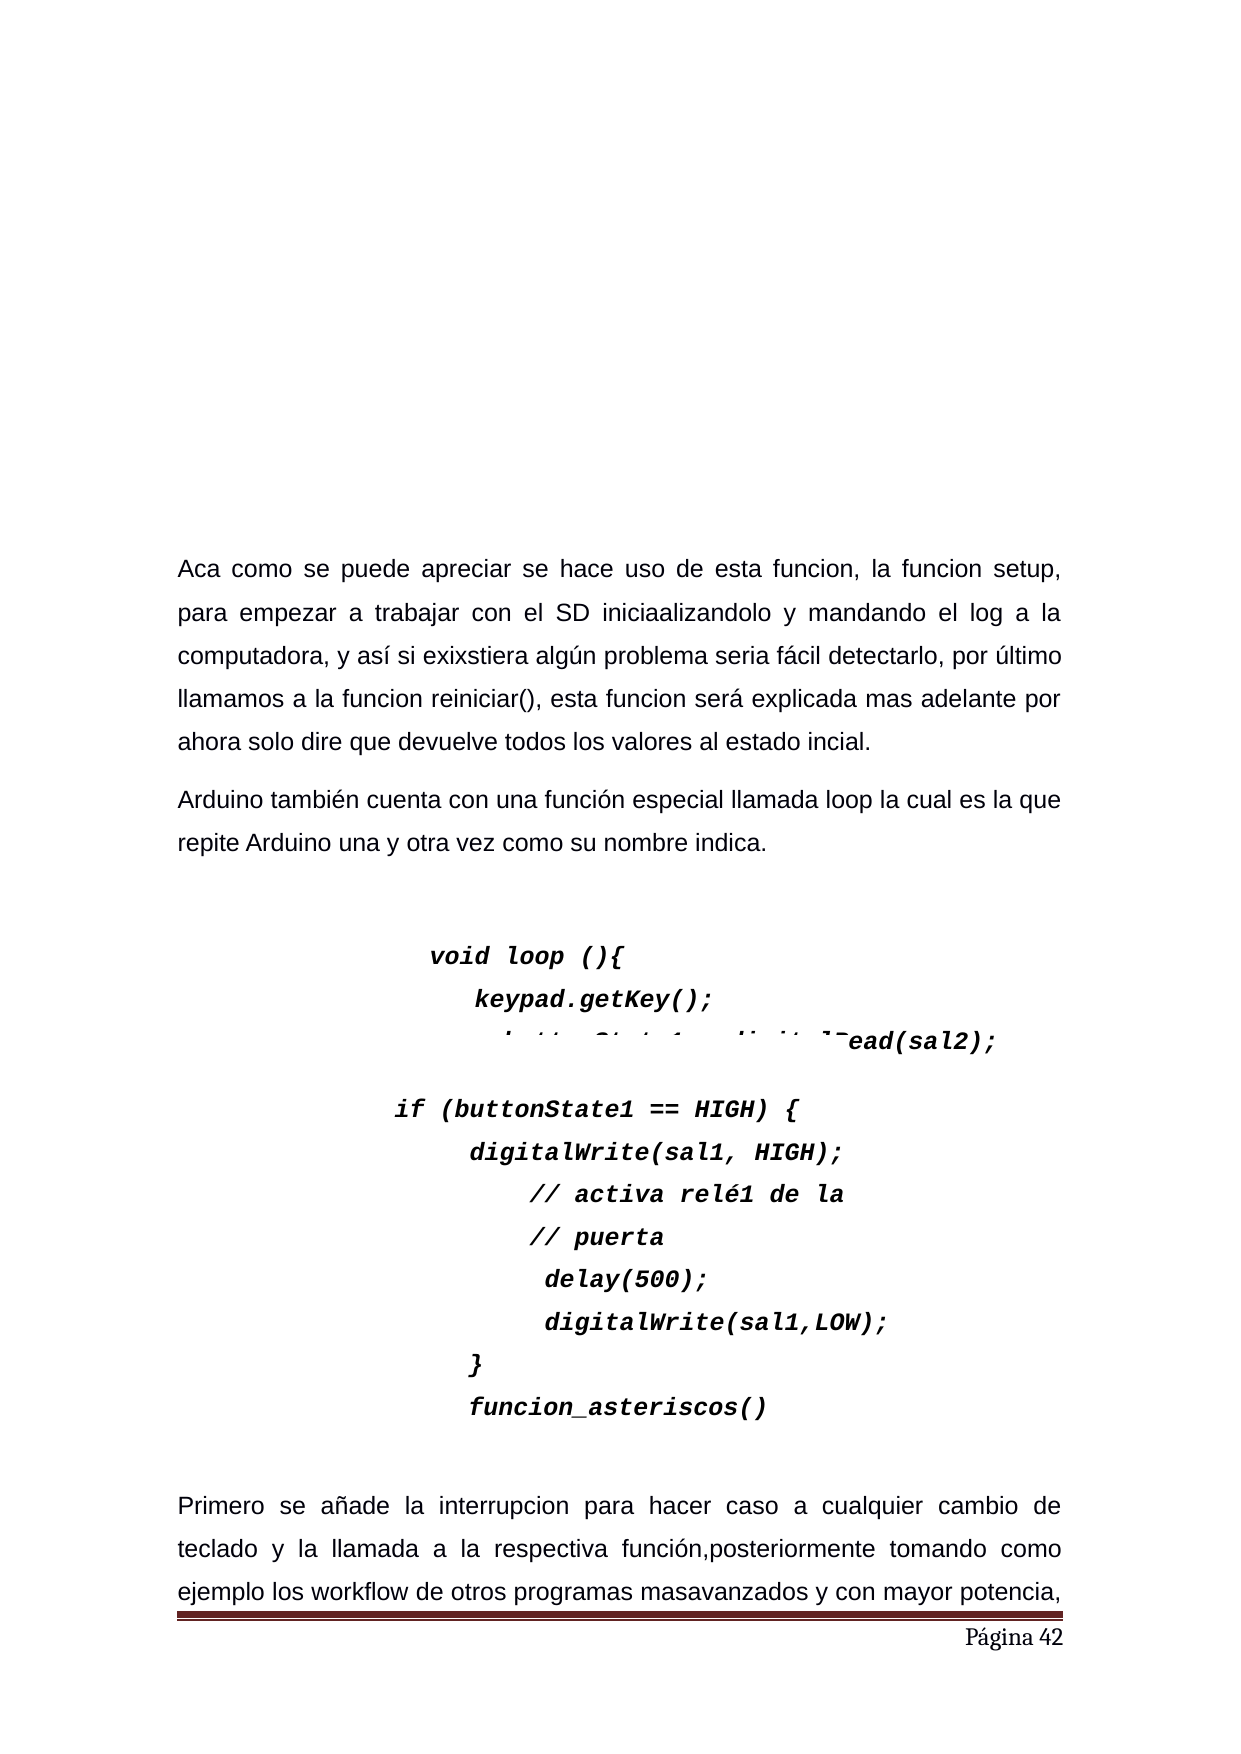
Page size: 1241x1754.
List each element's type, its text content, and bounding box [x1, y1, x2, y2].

text Aca como se puede apreciar se hace uso de esta funcion, la funcion setup, para empezar a trabajar con el SD iniciaalizandolo y mandando el log a la computadora, y así si exixstiera algún problema seria fácil detectarlo, por último llamamos a la funcion reiniciar(), esta funcion será explicada mas adelante por ahora solo dire que devuelve todos los valores al estado incial. [177, 554, 1063, 756]
text Arduino también cuenta con una función especial llamada loop la cual es la que repite Arduino una y otra vez como su nombre indica. [177, 785, 1063, 857]
text Primero se añade la interrupcion para hacer caso a cualquier cambio de teclado y la llamada a la respectiva función,posteriormente tomando como ejemplo los workflow de otros programas masavanzados y con mayor potencia, [177, 1491, 1063, 1606]
